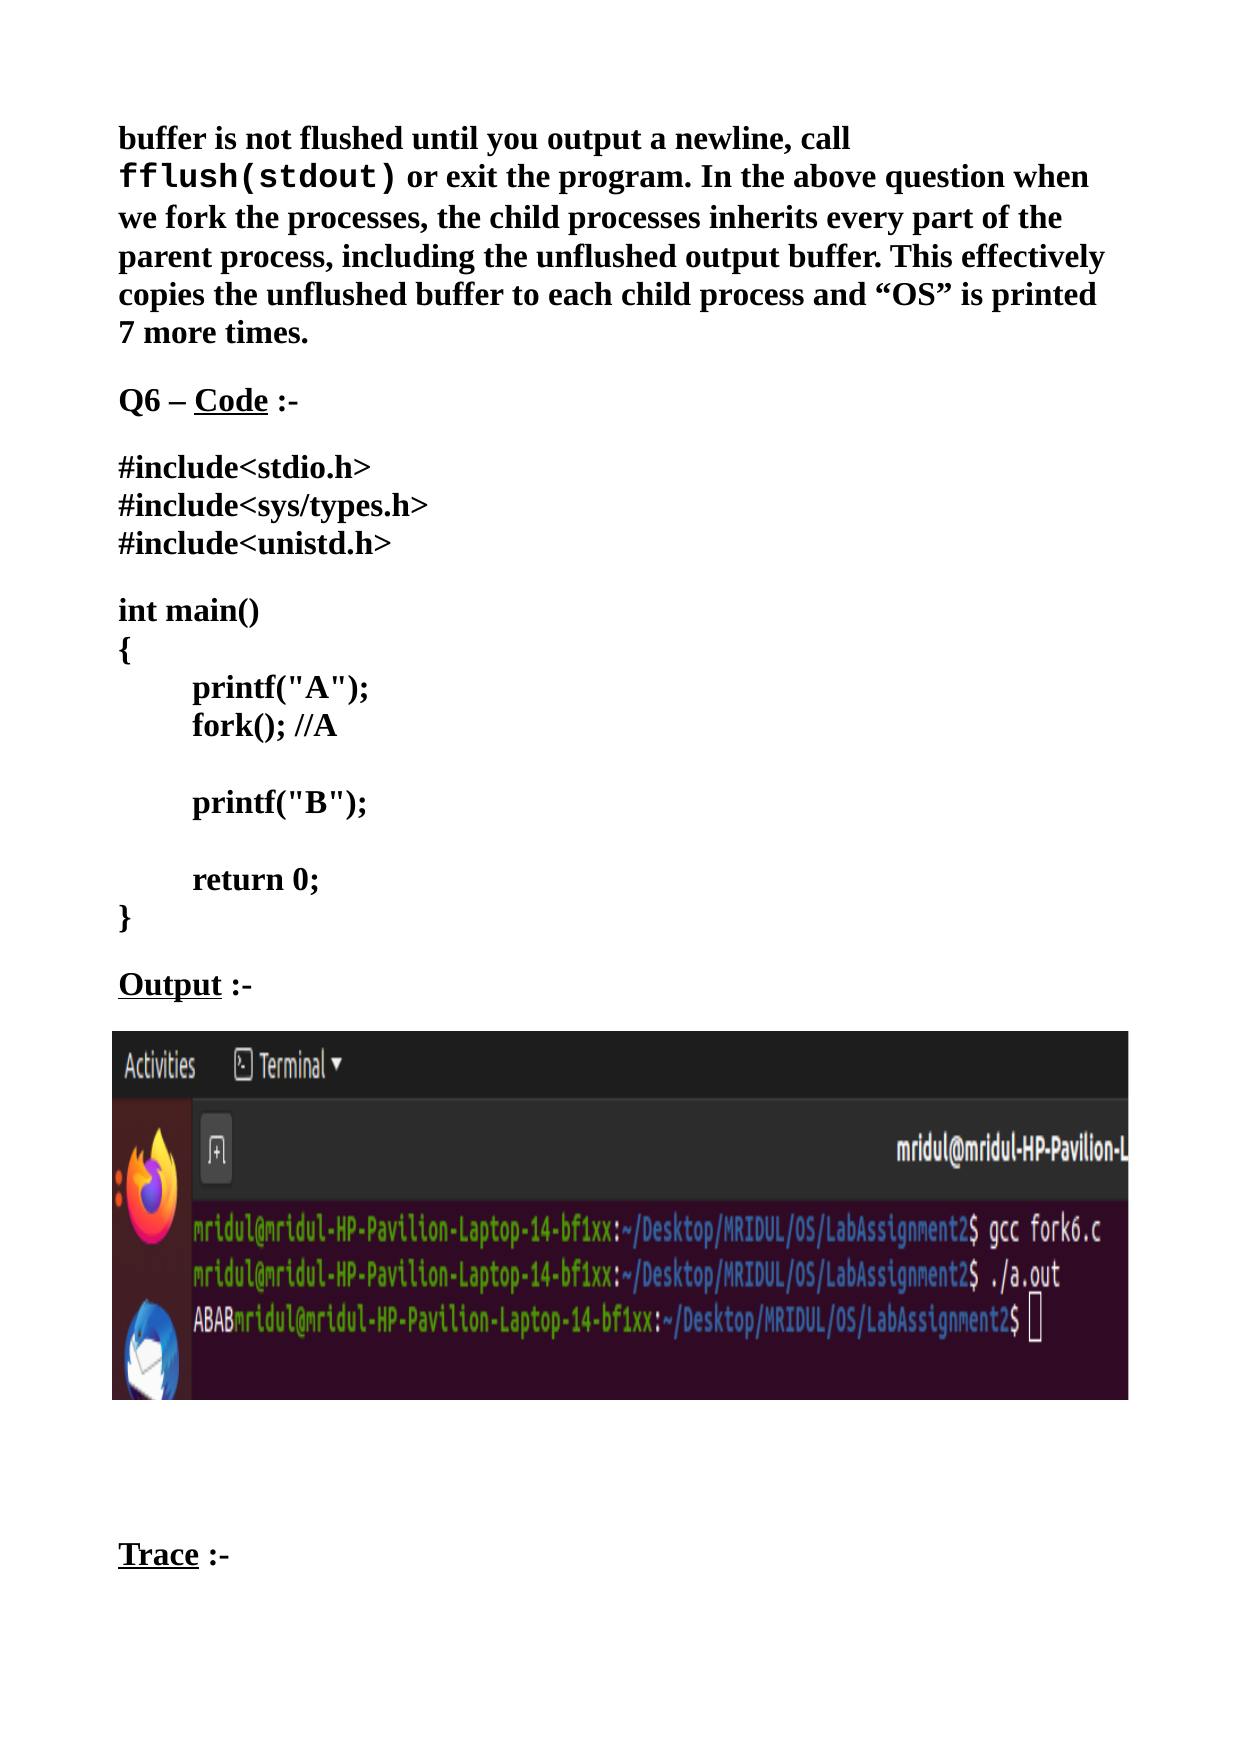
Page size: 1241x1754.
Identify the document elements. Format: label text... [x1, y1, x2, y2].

text printf("B"); [118, 782, 1122, 821]
text #include<sys/types.h> [118, 485, 1122, 523]
text #include<stdio.h> [118, 447, 1122, 485]
text printf("A"); [118, 667, 1122, 706]
text Q6 – Code :- [118, 380, 1122, 418]
text Output :- [118, 964, 1122, 1003]
text int main() [118, 591, 1122, 629]
text } [118, 897, 1122, 936]
text return 0; [118, 859, 1122, 897]
text buffer is not flushed until you output a newline, call fflush(stdout) or exit the program. In the above question when we fork the processes, the child processes inherits every part of the parent process, including the unflushed output buffer. This effectively copies the unflushed buffer to each child process and “OS” is printed 7 more times. [118, 118, 1122, 351]
text fork(); //A [118, 706, 1122, 744]
text #include<unistd.h> [118, 523, 1122, 562]
text Trace :- [118, 1534, 1122, 1572]
text { [118, 629, 1122, 667]
